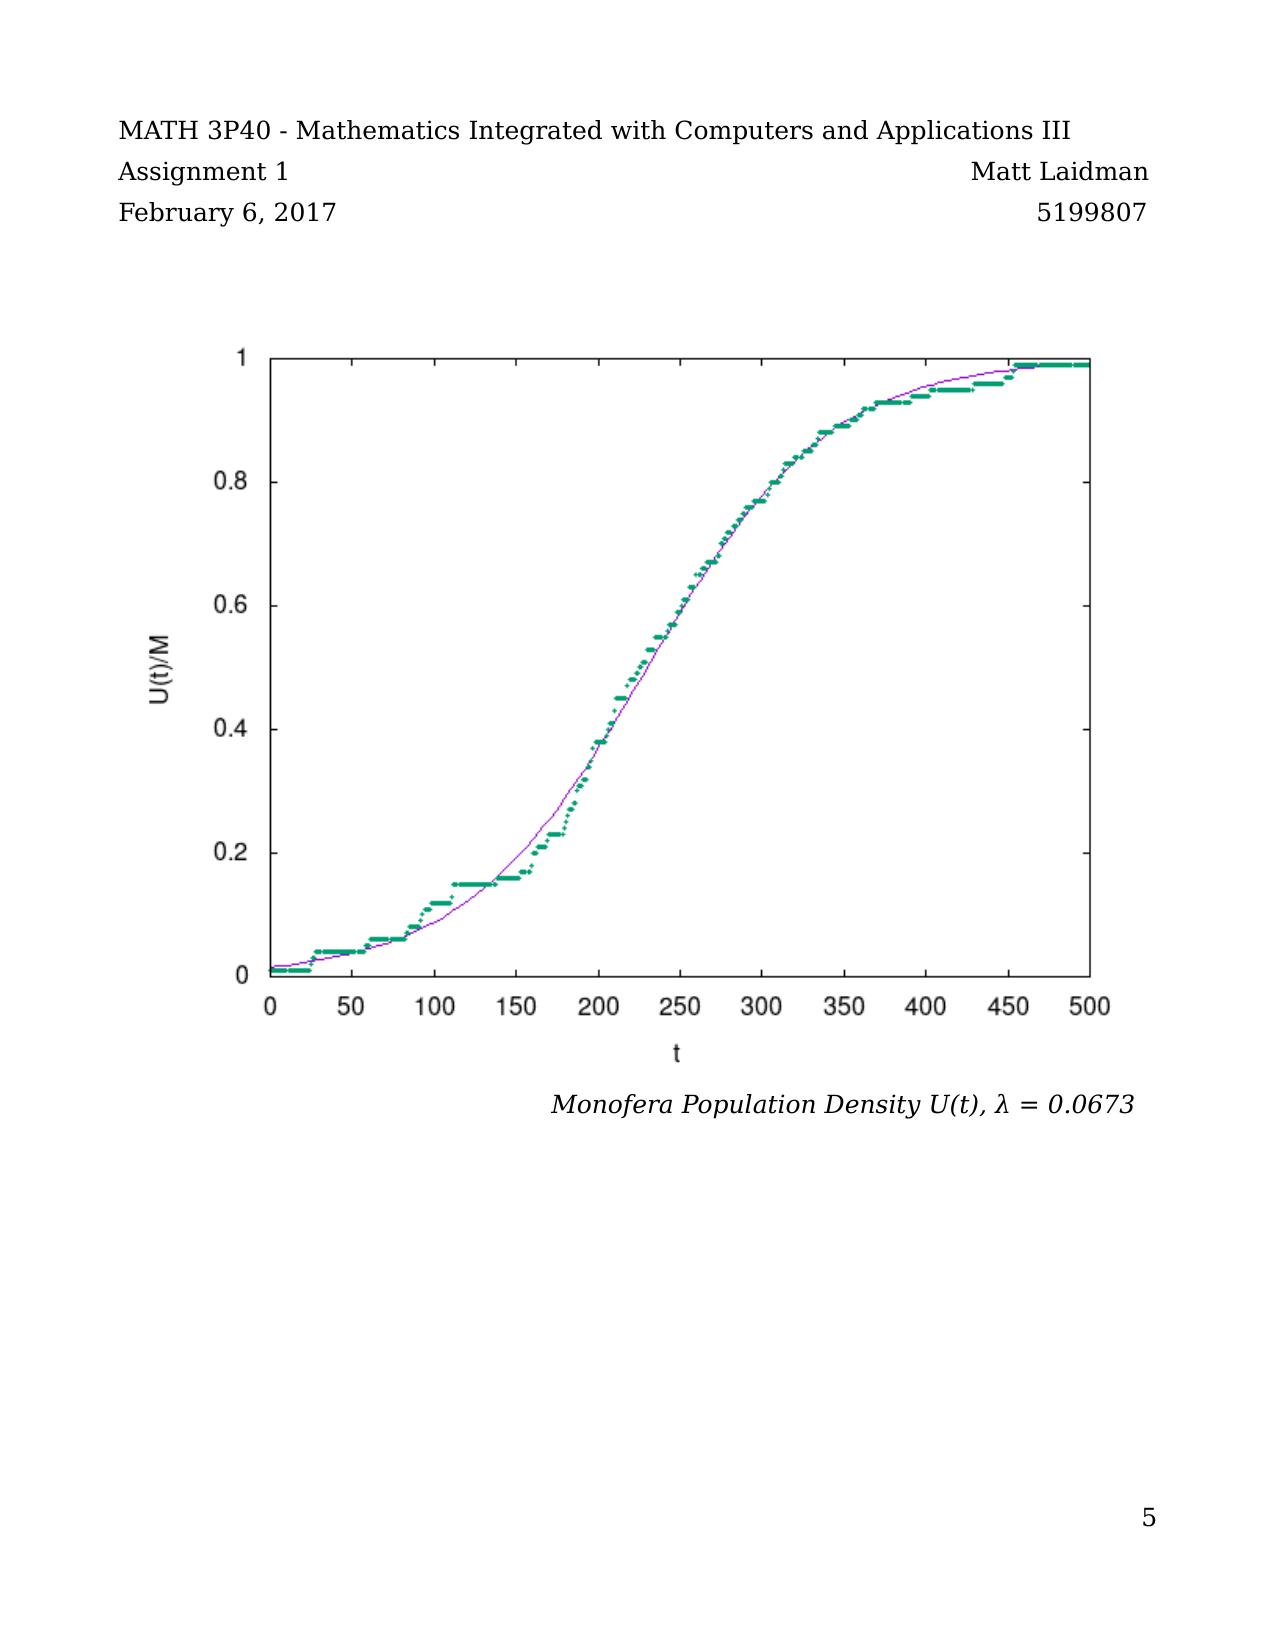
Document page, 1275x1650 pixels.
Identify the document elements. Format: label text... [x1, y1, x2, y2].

picture [137, 327, 1138, 1078]
text Monofera Population Density U(t), λ = 0.0673 [138, 1078, 1137, 1119]
